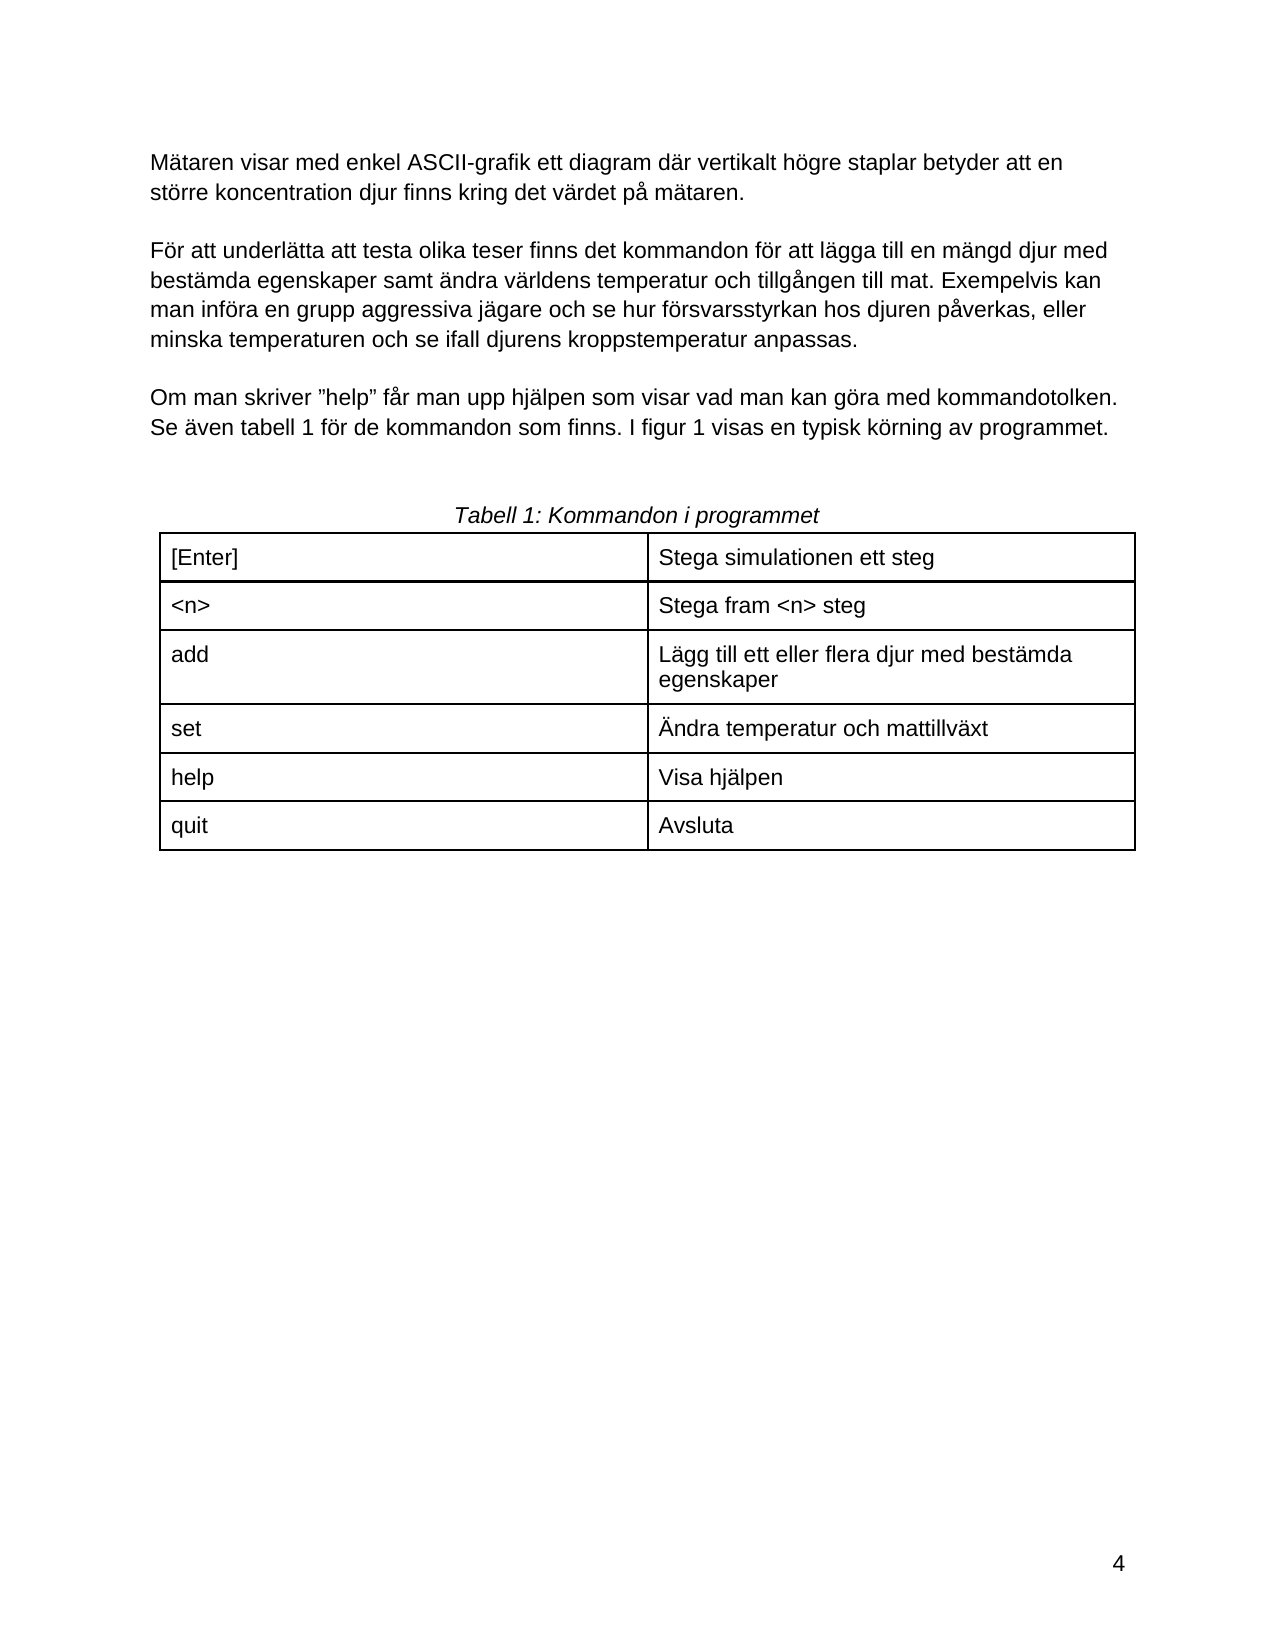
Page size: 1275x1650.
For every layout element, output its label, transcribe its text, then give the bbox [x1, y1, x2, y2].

table_cell help [161, 754, 647, 800]
table_cell quit [161, 802, 647, 849]
table_cell Ändra temperatur och mattillväxt [649, 705, 1134, 752]
table_header [Enter] [161, 534, 647, 580]
text Tabell 1: Kommandon i programmet [150, 502, 1125, 528]
table_header Stega simulationen ett steg [649, 534, 1134, 580]
table_cell add [161, 631, 647, 703]
table_cell Avsluta [649, 802, 1134, 849]
text Mätaren visar med enkel ASCII-grafik ett diagram där vertikalt högre staplar betyder att en större koncentration djur finns kring det värdet på mätaren. [150, 150, 1125, 205]
table_cell Lägg till ett eller flera djur med bestämda egenskaper [649, 631, 1134, 703]
table_cell Visa hjälpen [649, 754, 1134, 800]
table_cell <n> [161, 583, 647, 629]
table_cell Stega fram <n> steg [649, 583, 1134, 629]
table_cell set [161, 705, 647, 752]
text För att underlätta att testa olika teser finns det kommandon för att lägga till en mängd djur med bestämda egenskaper samt ändra världens temperatur och tillgången till mat. Exempelvis kan man införa en grupp aggressiva jägare och se hur försvarsstyrkan hos djuren påverkas, eller minska temperaturen och se ifall djurens kroppstemperatur anpassas. [150, 238, 1125, 352]
text Om man skriver ”help” får man upp hjälpen som visar vad man kan göra med kommandotolken. Se även tabell 1 för de kommandon som finns. I figur 1 visas en typisk körning av programmet. [150, 385, 1125, 440]
